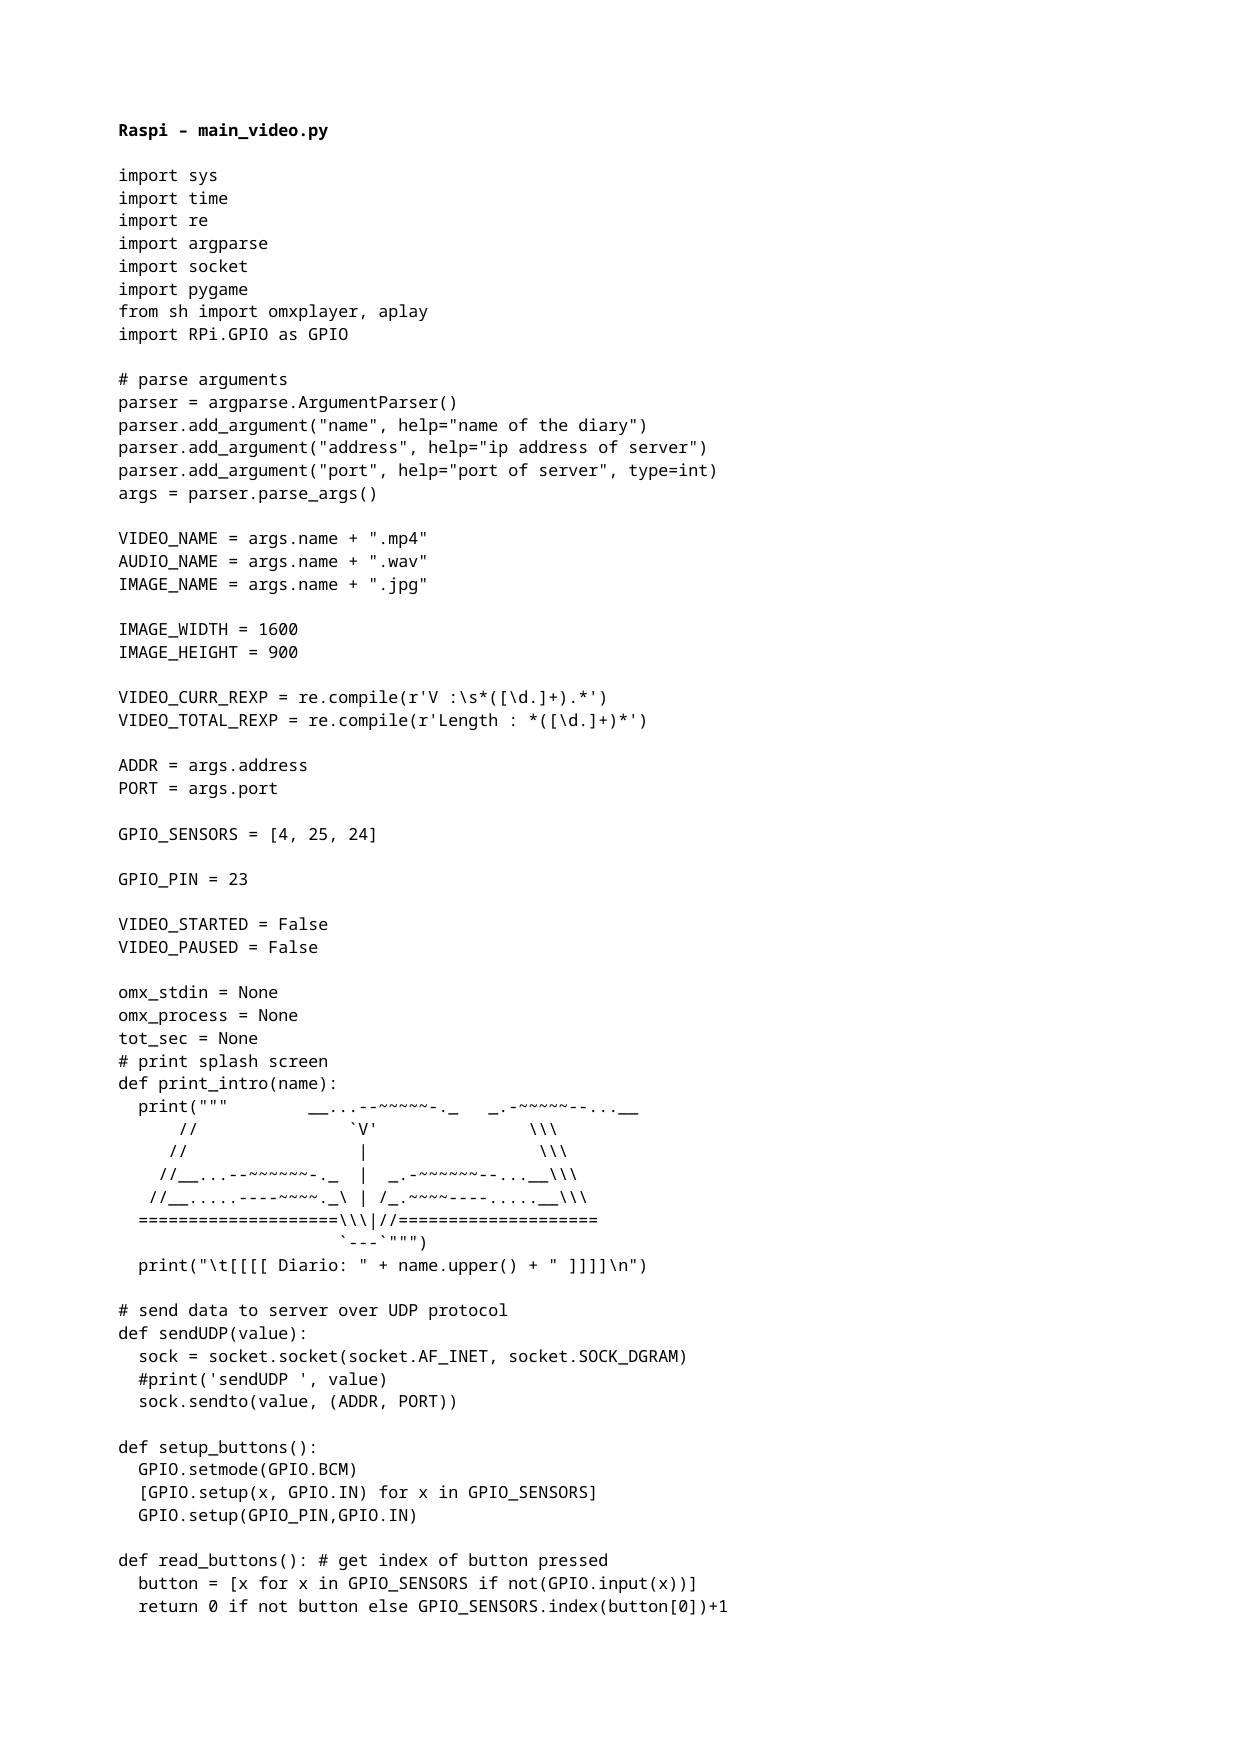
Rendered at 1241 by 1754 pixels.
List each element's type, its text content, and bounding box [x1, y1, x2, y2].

text args = parser.parse_args() [118, 481, 1122, 504]
text // `V' \\\ [118, 1117, 1122, 1140]
text # parse arguments [118, 368, 1122, 391]
text GPIO_PIN = 23 [118, 867, 1122, 890]
text IMAGE_NAME = args.name + ".jpg" [118, 572, 1122, 595]
text omx_process = None [118, 1004, 1122, 1026]
text //__...--~~~~~~-._ | _.-~~~~~~--...__\\\ [118, 1163, 1122, 1185]
text def read_buttons(): # get index of button pressed [118, 1549, 1122, 1571]
text import argparse [118, 232, 1122, 254]
text Raspi – main_video.py [118, 118, 1122, 141]
text button = [x for x in GPIO_SENSORS if not(GPIO.input(x))] [118, 1571, 1122, 1594]
text def sendUDP(value): [118, 1322, 1122, 1344]
text `---`""") [118, 1231, 1122, 1253]
text import sys [118, 163, 1122, 186]
text import RPi.GPIO as GPIO [118, 322, 1122, 345]
text from sh import omxplayer, aplay [118, 300, 1122, 322]
text AUDIO_NAME = args.name + ".wav" [118, 549, 1122, 572]
text import pygame [118, 277, 1122, 300]
text parser = argparse.ArgumentParser() [118, 391, 1122, 413]
text tot_sec = None [118, 1026, 1122, 1049]
text ====================\\\|//==================== [118, 1208, 1122, 1231]
text import socket [118, 254, 1122, 277]
text IMAGE_HEIGHT = 900 [118, 640, 1122, 663]
text GPIO_SENSORS = [4, 25, 24] [118, 822, 1122, 845]
text PORT = args.port [118, 777, 1122, 799]
text return 0 if not button else GPIO_SENSORS.index(button[0])+1 [118, 1594, 1122, 1617]
text ADDR = args.address [118, 754, 1122, 777]
text def setup_buttons(): [118, 1435, 1122, 1458]
text VIDEO_TOTAL_REXP = re.compile(r'Length : *([\d.]+)*') [118, 708, 1122, 731]
text def print_intro(name): [118, 1072, 1122, 1094]
text parser.add_argument("name", help="name of the diary") [118, 413, 1122, 436]
text sock.sendto(value, (ADDR, PORT)) [118, 1390, 1122, 1412]
text VIDEO_PAUSED = False [118, 936, 1122, 958]
text omx_stdin = None [118, 981, 1122, 1004]
text import time [118, 186, 1122, 209]
text parser.add_argument("port", help="port of server", type=int) [118, 459, 1122, 481]
text [GPIO.setup(x, GPIO.IN) for x in GPIO_SENSORS] [118, 1481, 1122, 1503]
text GPIO.setup(GPIO_PIN,GPIO.IN) [118, 1503, 1122, 1526]
text # send data to server over UDP protocol [118, 1299, 1122, 1322]
text VIDEO_CURR_REXP = re.compile(r'V :\s*([\d.]+).*') [118, 686, 1122, 708]
text # print splash screen [118, 1049, 1122, 1072]
text IMAGE_WIDTH = 1600 [118, 618, 1122, 640]
text parser.add_argument("address", help="ip address of server") [118, 436, 1122, 459]
text //__.....----~~~~._\ | /_.~~~~----.....__\\\ [118, 1185, 1122, 1208]
text print(""" __...--~~~~~-._ _.-~~~~~--...__ [118, 1094, 1122, 1117]
text VIDEO_NAME = args.name + ".mp4" [118, 527, 1122, 549]
text #print('sendUDP ', value) [118, 1367, 1122, 1390]
text import re [118, 209, 1122, 232]
text sock = socket.socket(socket.AF_INET, socket.SOCK_DGRAM) [118, 1344, 1122, 1367]
text VIDEO_STARTED = False [118, 913, 1122, 936]
text GPIO.setmode(GPIO.BCM) [118, 1458, 1122, 1481]
text print("\t[[[[ Diario: " + name.upper() + " ]]]]\n") [118, 1253, 1122, 1276]
text // | \\\ [118, 1140, 1122, 1163]
